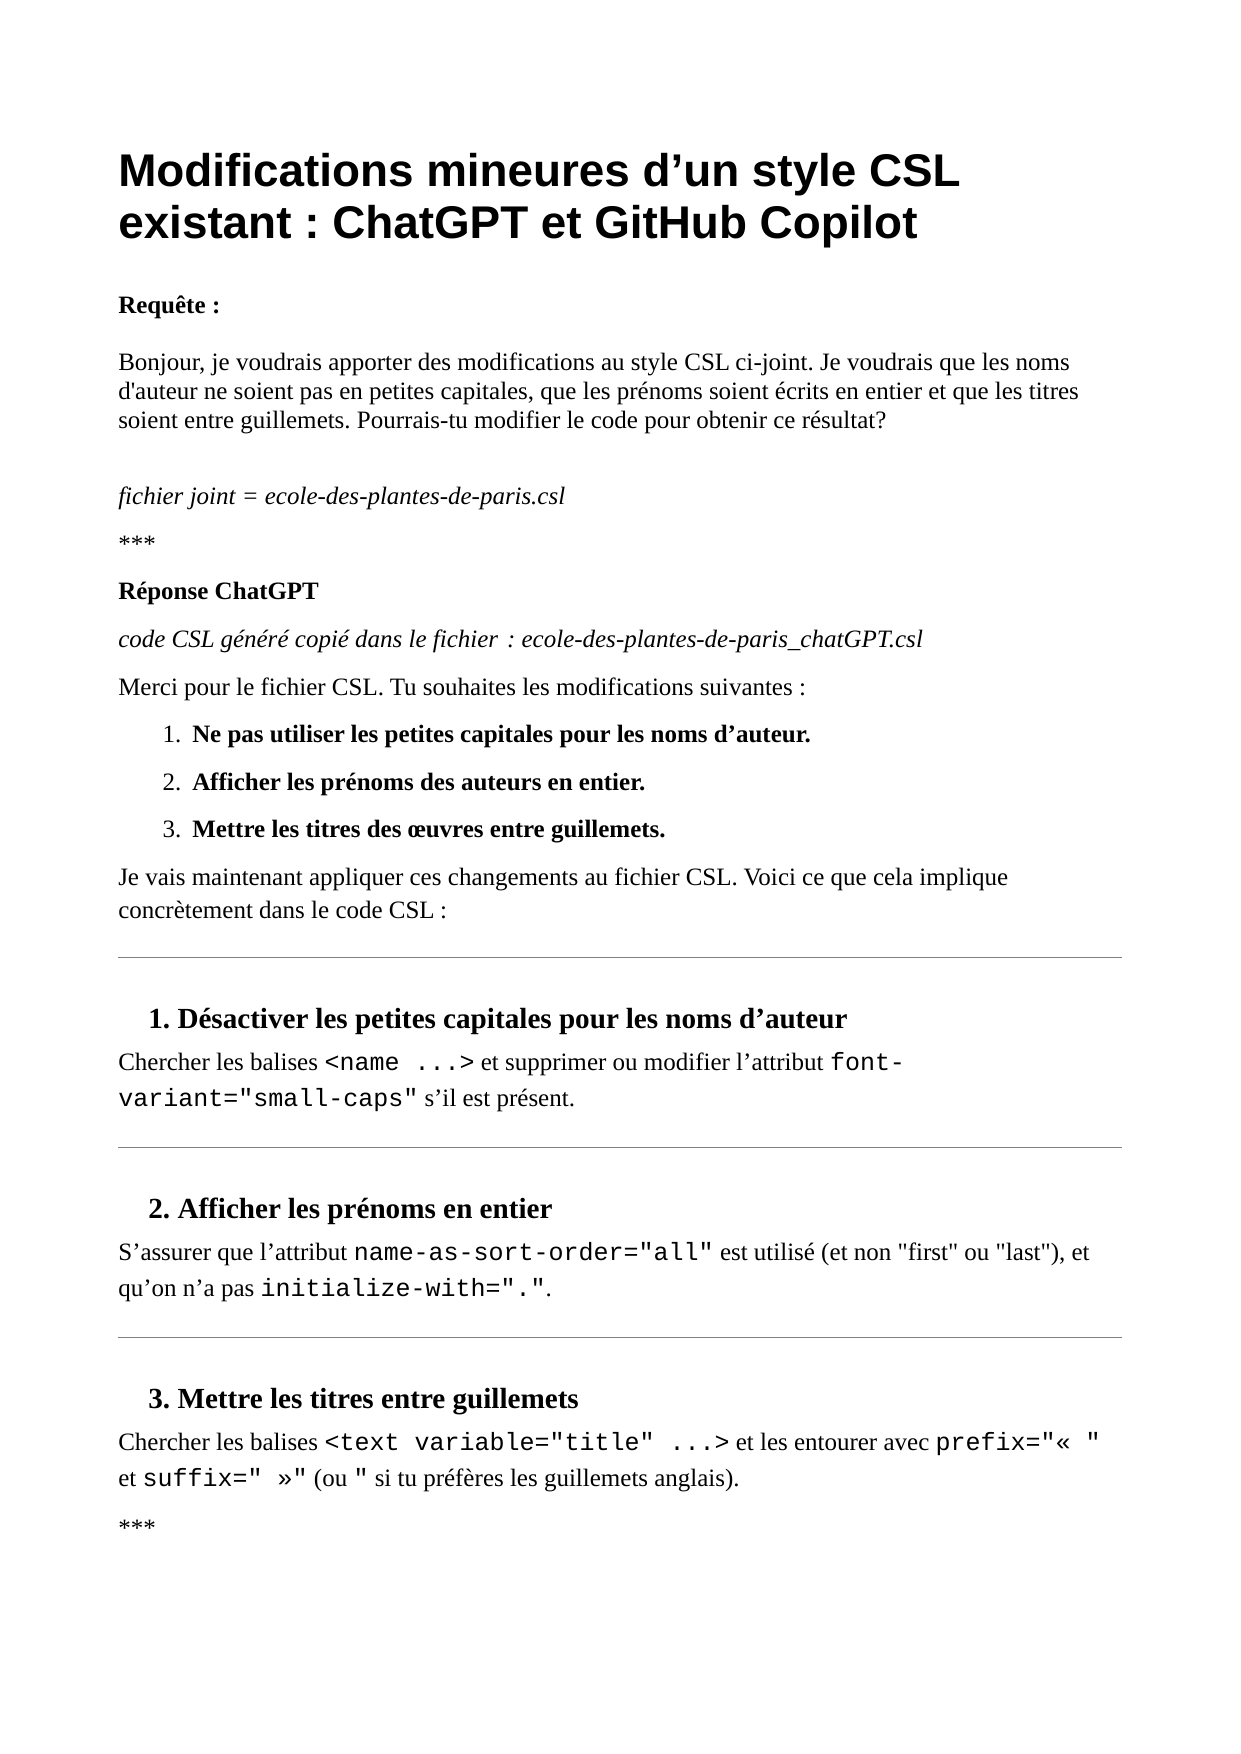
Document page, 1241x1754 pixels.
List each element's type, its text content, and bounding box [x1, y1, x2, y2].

text code CSL généré copié dans le fichier : ecole-des-plantes-de-paris_chatGPT.csl [118, 624, 1122, 653]
text *** [118, 529, 1122, 557]
title Modifications mineures d’un style CSL existant : ChatGPT et GitHub Copilot [118, 143, 1122, 248]
text Chercher les balises <text variable="title" ...> et les entourer avec prefix="« " et suffix=" »" (ou " si tu préfères les guillemets anglais). [118, 1427, 1122, 1493]
list Afficher les prénoms des auteurs en entier. [162, 767, 1122, 796]
subtitle ✅ 1. Désactiver les petites capitales pour les noms d’auteur [118, 1001, 1122, 1035]
text Bonjour, je voudrais apporter des modifications au style CSL ci-joint. Je voudrais que les noms d'auteur ne soient pas en petites capitales, que les prénoms soient écrits en entier et que les titres soient entre guillemets. Pourrais-tu modifier le code pour obtenir ce résultat? [118, 347, 1122, 433]
text Requête : [118, 290, 1122, 318]
text Réponse ChatGPT [118, 576, 1122, 605]
subtitle ✅ 2. Afficher les prénoms en entier [118, 1191, 1122, 1225]
text Chercher les balises <name ...> et supprimer ou modifier l’attribut font-variant="small-caps" s’il est présent. [118, 1047, 1122, 1113]
text *** [118, 1513, 1122, 1541]
text S’assurer que l’attribut name-as-sort-order="all" est utilisé (et non "first" ou "last"), et qu’on n’a pas initialize-with=".". [118, 1237, 1122, 1303]
text Je vais maintenant appliquer ces changements au fichier CSL. Voici ce que cela implique concrètement dans le code CSL : [118, 862, 1122, 924]
subtitle ✅ 3. Mettre les titres entre guillemets [118, 1381, 1122, 1415]
text Merci pour le fichier CSL. Tu souhaites les modifications suivantes : [118, 672, 1122, 700]
list Mettre les titres des œuvres entre guillemets. [162, 814, 1122, 843]
list Ne pas utiliser les petites capitales pour les noms d’auteur. [162, 719, 1122, 748]
text fichier joint = ecole-des-plantes-de-paris.csl [118, 481, 1122, 510]
